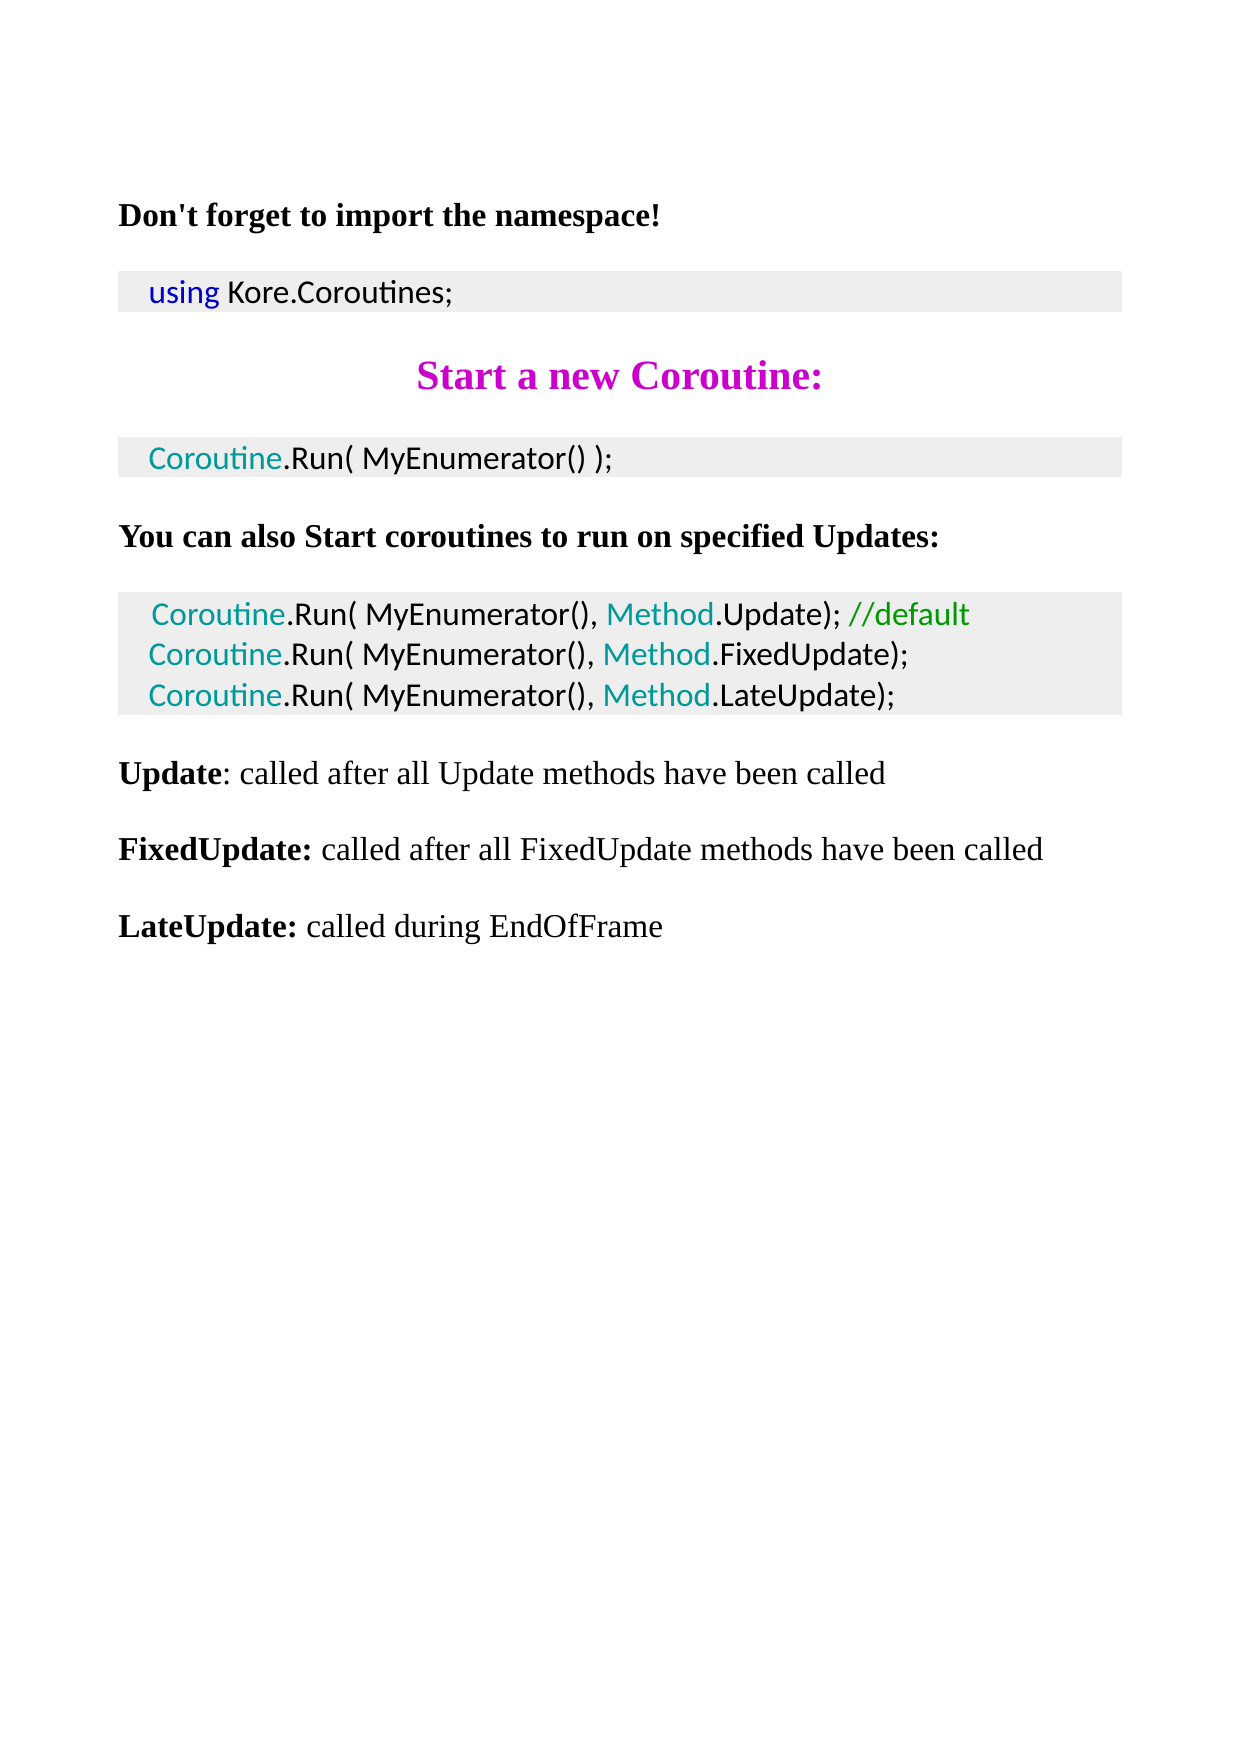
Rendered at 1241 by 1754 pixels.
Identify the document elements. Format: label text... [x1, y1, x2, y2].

text FixedUpdate: called after all FixedUpdate methods have been called [118, 830, 1122, 868]
text You can also Start coroutines to run on specified Updates: [118, 516, 1122, 554]
text Start a new Coroutine: [118, 351, 1122, 398]
text Coroutine.Run( MyEnumerator(), Method.FixedUpdate); [118, 633, 1122, 674]
text Coroutine.Run( MyEnumerator() ); [118, 437, 1122, 477]
text using Kore.Coroutines; [118, 271, 1122, 312]
text Update: called after all Update methods have been called [118, 753, 1122, 791]
text Coroutine.Run( MyEnumerator(), Method.LateUpdate); [118, 674, 1122, 715]
text LateUpdate: called during EndOfFrame [118, 906, 1122, 945]
text Coroutine.Run( MyEnumerator(), Method.Update); //default [118, 592, 1122, 633]
text Don't forget to import the namespace! [118, 195, 1122, 233]
